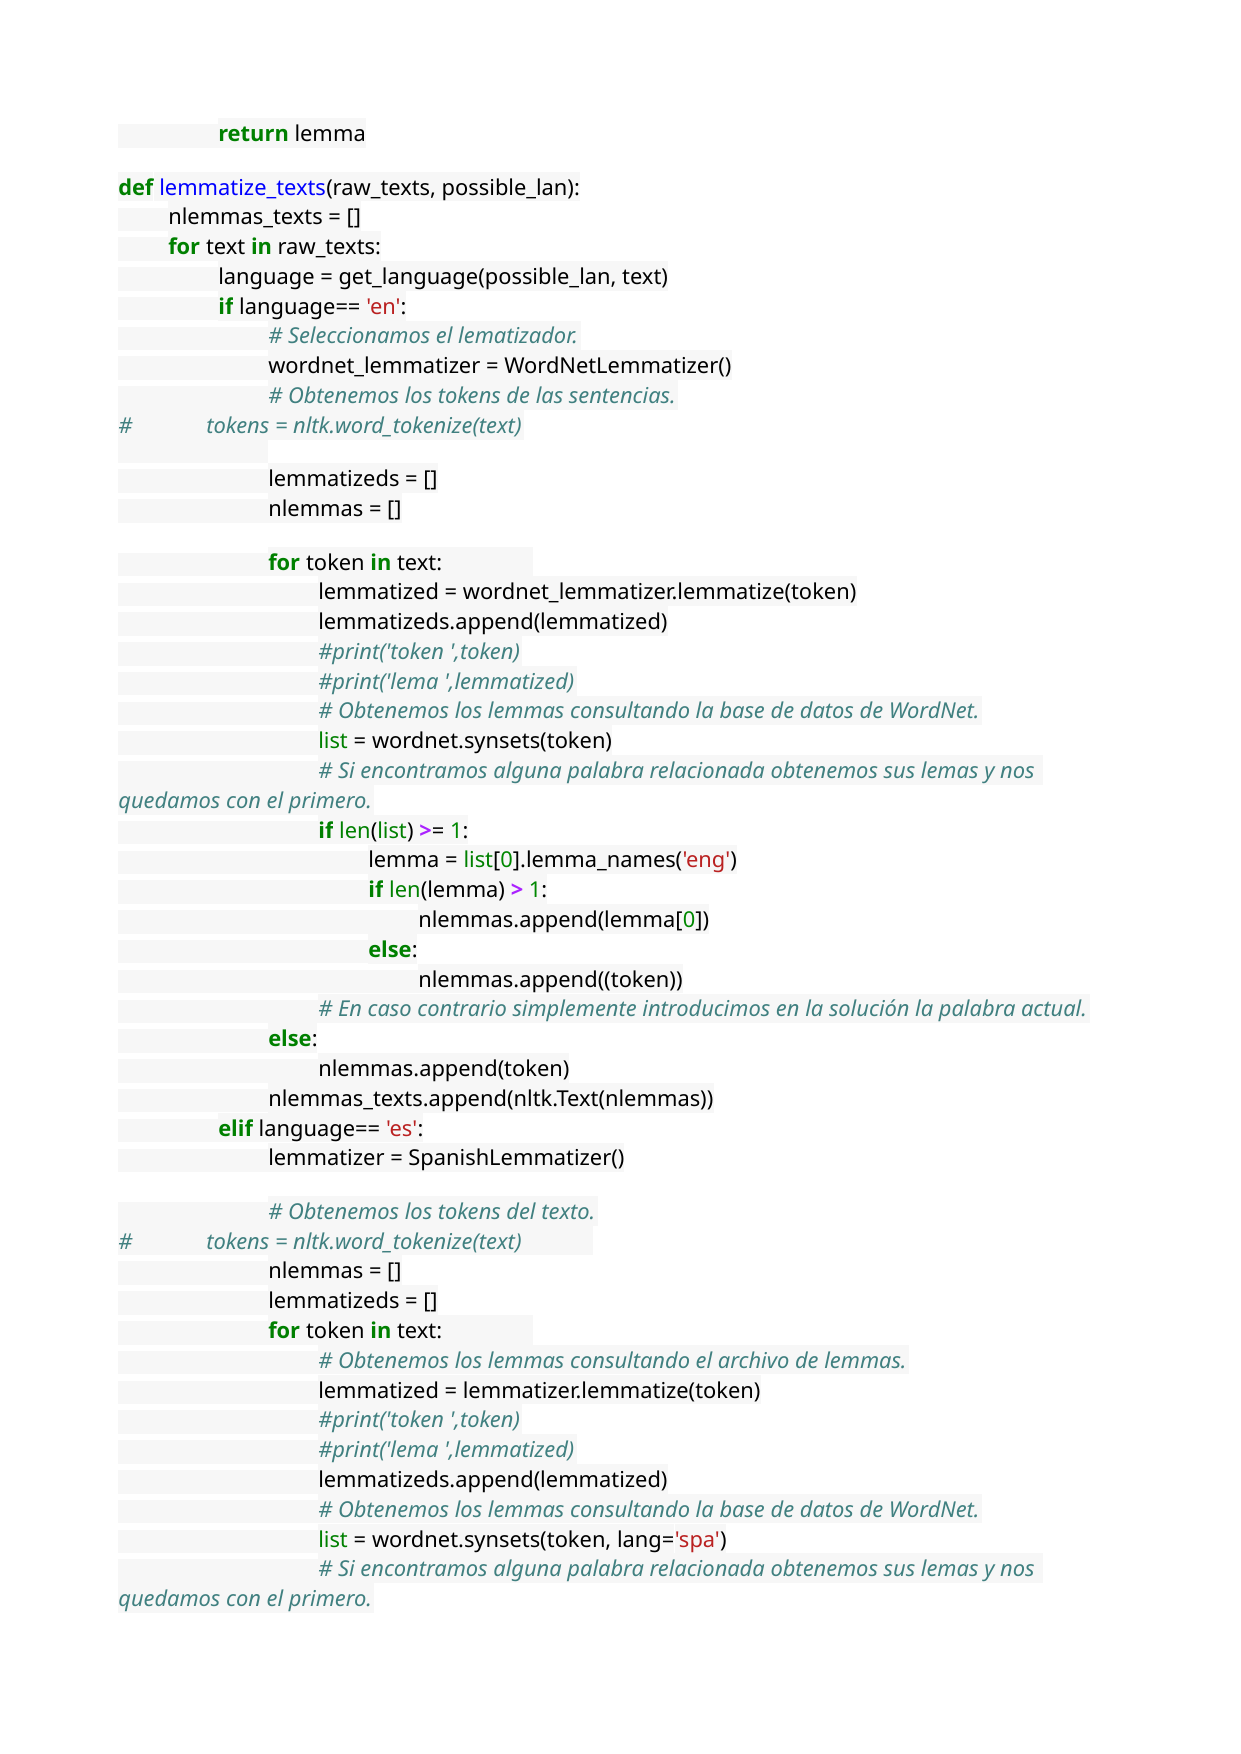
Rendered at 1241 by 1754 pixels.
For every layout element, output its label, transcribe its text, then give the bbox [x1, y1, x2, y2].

text nlemmas = [] [118, 493, 1122, 523]
text if len(list) >= 1: [118, 815, 1122, 844]
text else: [118, 934, 1122, 964]
text # En caso contrario simplemente introducimos en la solución la palabra actual. [118, 993, 1122, 1023]
text def lemmatize_texts(raw_texts, possible_lan): [118, 172, 1122, 201]
text #print('lema ',lemmatized) [118, 666, 1122, 696]
text if len(lemma) > 1: [118, 874, 1122, 904]
text ​ [118, 148, 1122, 172]
text nlemmas_texts = [] [118, 201, 1122, 231]
text # Obtenemos los tokens de las sentencias. [118, 380, 1122, 410]
text # tokens = nltk.word_tokenize(text) [118, 1226, 1122, 1255]
text #print('token ',token) [118, 1404, 1122, 1434]
text # Obtenemos los lemmas consultando la base de datos de WordNet. [118, 696, 1122, 725]
text # Obtenemos los tokens del texto. [118, 1196, 1122, 1226]
text wordnet_lemmatizer = WordNetLemmatizer() [118, 350, 1122, 380]
text nlemmas_texts.append(nltk.Text(nlemmas)) [118, 1083, 1122, 1113]
text nlemmas.append(token) [118, 1053, 1122, 1083]
text lemmatizeds.append(lemmatized) [118, 606, 1122, 636]
text # Seleccionamos el lematizador. [118, 321, 1122, 350]
text for token in text: [118, 1315, 1122, 1345]
text elif language== 'es': [118, 1113, 1122, 1142]
text # Obtenemos los lemmas consultando la base de datos de WordNet. [118, 1494, 1122, 1523]
text for token in text: [118, 547, 1122, 576]
text lemmatized = wordnet_lemmatizer.lemmatize(token) [118, 576, 1122, 606]
text nlemmas.append((token)) [118, 964, 1122, 993]
text # Si encontramos alguna palabra relacionada obtenemos sus lemas y nos quedamos con el primero. [118, 755, 1122, 815]
text nlemmas = [] [118, 1255, 1122, 1285]
text #print('lema ',lemmatized) [118, 1434, 1122, 1464]
text if language== 'en': [118, 291, 1122, 321]
text list = wordnet.synsets(token) [118, 725, 1122, 755]
text else: [118, 1023, 1122, 1053]
text language = get_language(possible_lan, text) [118, 261, 1122, 291]
text lemmatizeds = [] [118, 1285, 1122, 1315]
text ​ [118, 1172, 1122, 1196]
text ​ [118, 523, 1122, 547]
text lemmatizer = SpanishLemmatizer() [118, 1142, 1122, 1172]
text for text in raw_texts: [118, 231, 1122, 261]
text lemmatizeds = [] [118, 463, 1122, 493]
text return lemma [118, 118, 1122, 148]
text lemmatizeds.append(lemmatized) [118, 1464, 1122, 1494]
text lemma = list[0].lemma_names('eng') [118, 844, 1122, 874]
text nlemmas.append(lemma[0]) [118, 904, 1122, 934]
text # tokens = nltk.word_tokenize(text) [118, 410, 1122, 440]
text # Obtenemos los lemmas consultando el archivo de lemmas. [118, 1345, 1122, 1374]
text lemmatized = lemmatizer.lemmatize(token) [118, 1374, 1122, 1404]
text list = wordnet.synsets(token, lang='spa') [118, 1523, 1122, 1553]
text # Si encontramos alguna palabra relacionada obtenemos sus lemas y nos quedamos con el primero. [118, 1553, 1122, 1613]
text #print('token ',token) [118, 636, 1122, 666]
